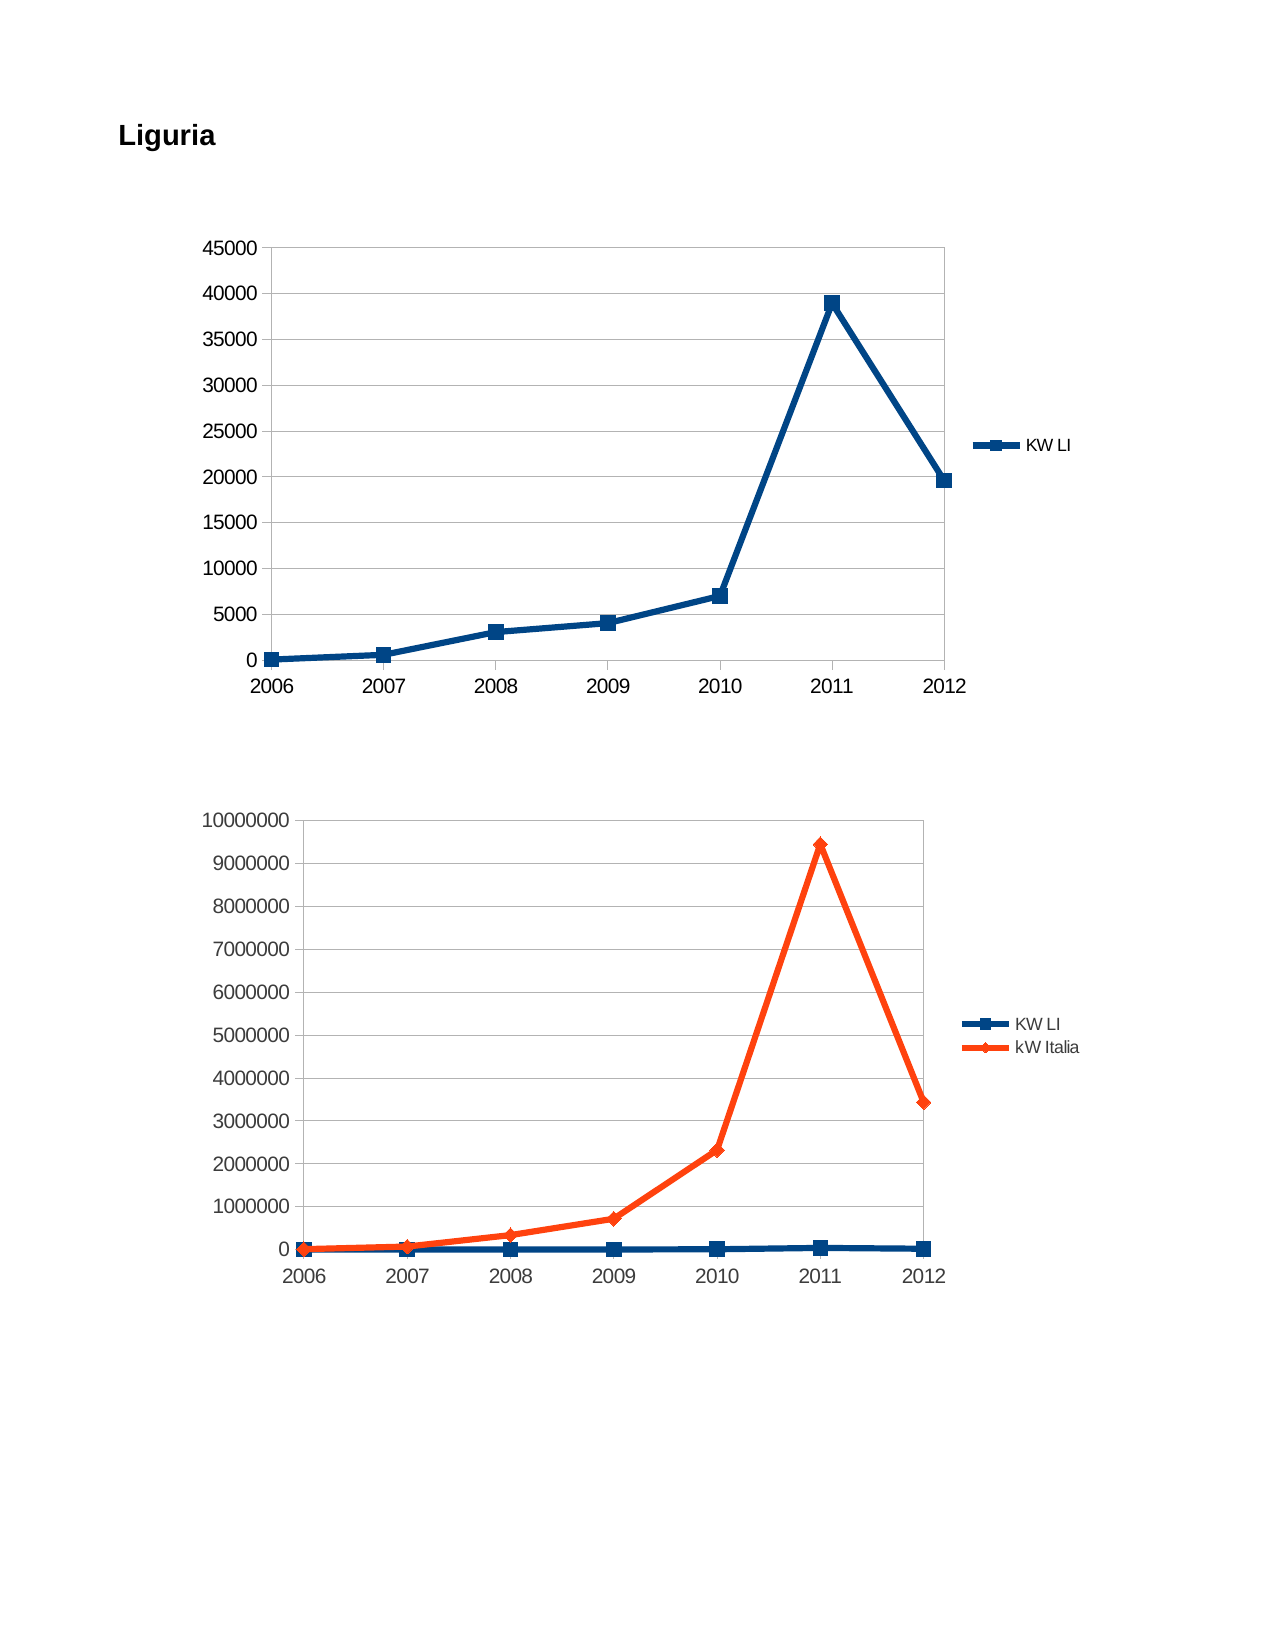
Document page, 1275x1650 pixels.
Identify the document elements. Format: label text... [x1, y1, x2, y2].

subtitle Liguria [118, 118, 1157, 152]
